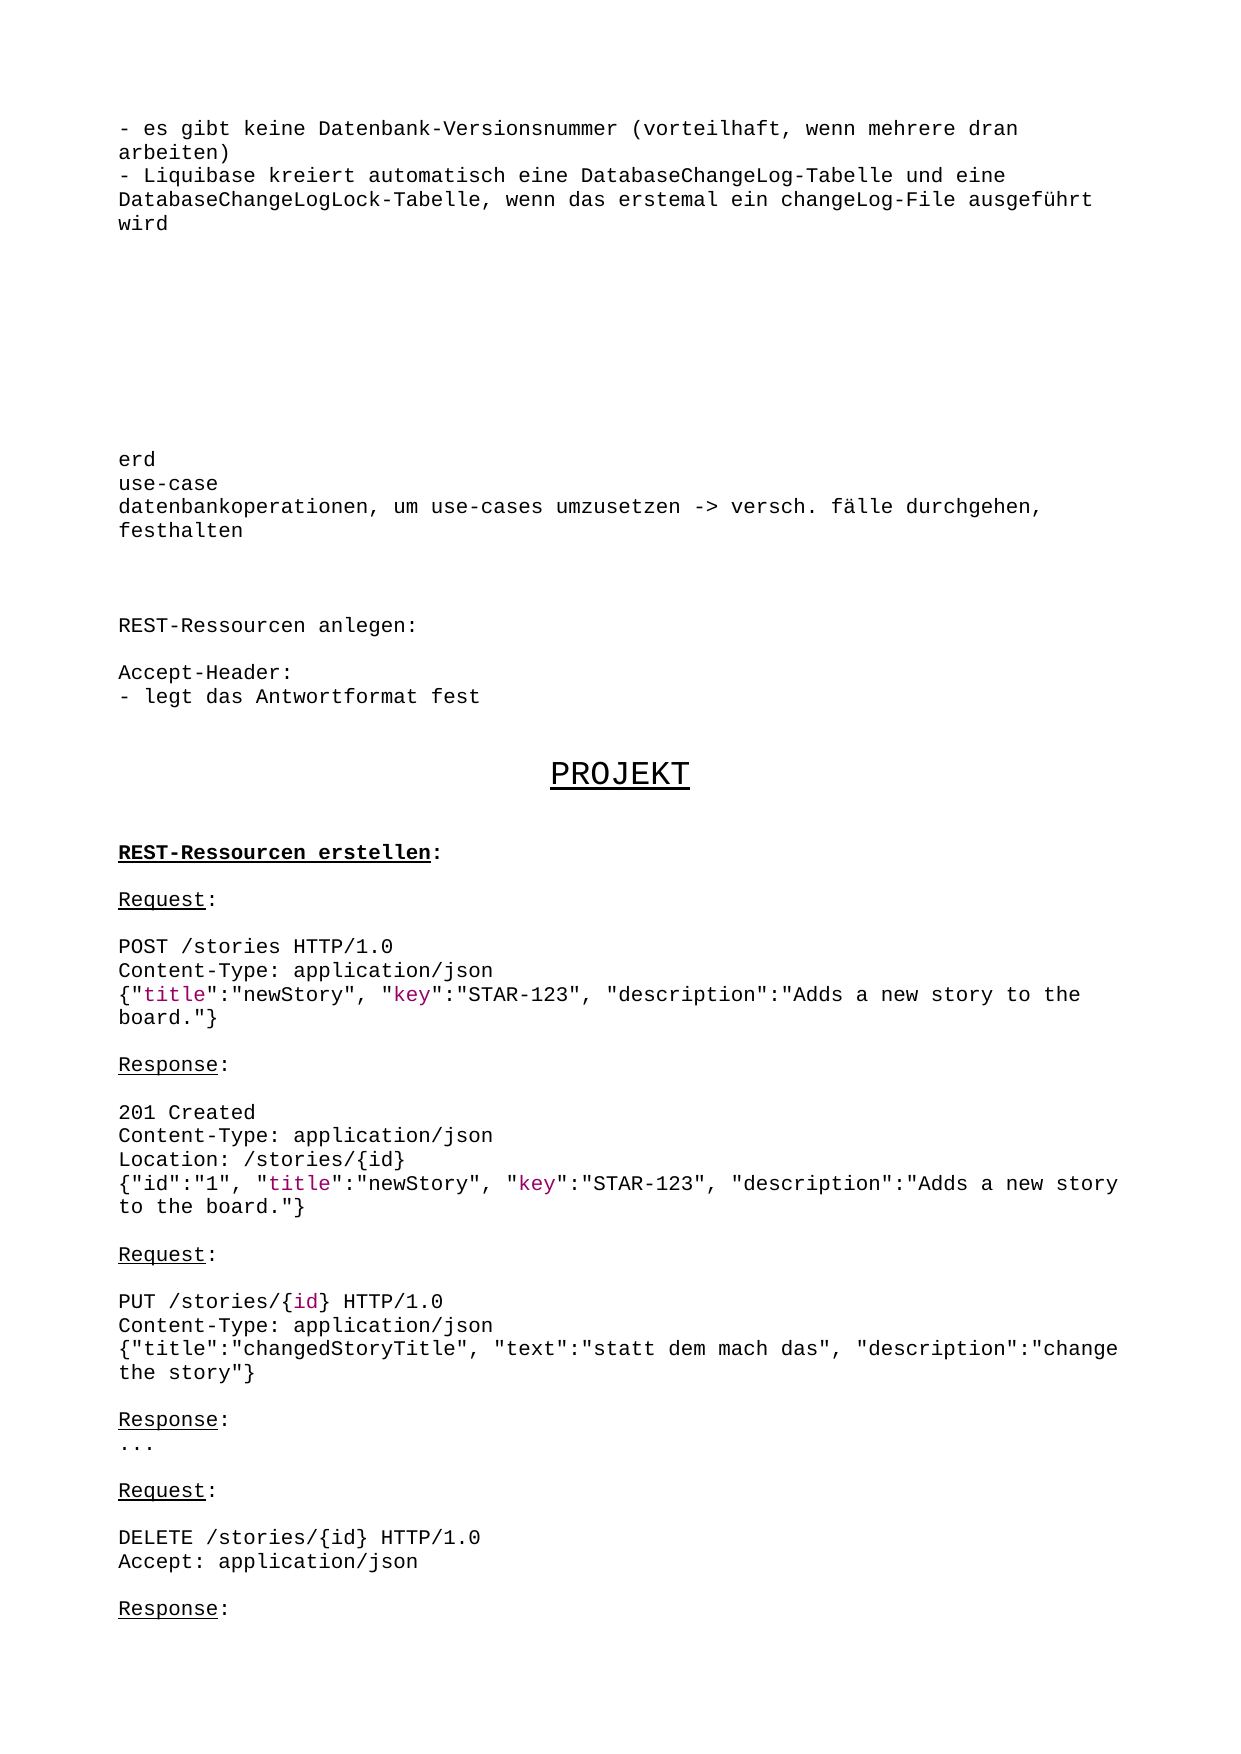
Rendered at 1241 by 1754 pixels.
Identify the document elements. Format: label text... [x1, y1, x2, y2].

text - legt das Antwortformat fest [118, 686, 1122, 709]
text Request: [118, 889, 1122, 913]
text Request: [118, 1244, 1122, 1267]
text erd [118, 449, 1122, 473]
text Response: [118, 1598, 1122, 1622]
text PROJEKT [118, 757, 1122, 794]
text Accept-Header: [118, 662, 1122, 686]
text POST /stories HTTP/1.0 [118, 936, 1122, 960]
text - es gibt keine Datenbank-Versionsnummer (vorteilhaft, wenn mehrere dran arbeiten) [118, 118, 1122, 165]
text PUT /stories/{id} HTTP/1.0 [118, 1291, 1122, 1314]
text use-case [118, 473, 1122, 496]
text DELETE /stories/{id} HTTP/1.0 [118, 1527, 1122, 1551]
text {"title":"changedStoryTitle", "text":"statt dem mach das", "description":"change the story"} [118, 1338, 1122, 1386]
text - Liquibase kreiert automatisch eine DatabaseChangeLog-Tabelle und eine DatabaseChangeLogLock-Tabelle, wenn das erstemal ein changeLog-File ausgeführt wird [118, 165, 1122, 236]
text Request: [118, 1480, 1122, 1504]
text {"title":"newStory", "key":"STAR-123", "description":"Adds a new story to the board."} [118, 983, 1122, 1031]
text Accept: application/json [118, 1551, 1122, 1575]
text Response: [118, 1409, 1122, 1433]
text REST-Ressourcen erstellen: [118, 842, 1122, 865]
text Location: /stories/{id} [118, 1149, 1122, 1173]
text datenbankoperationen, um use-cases umzusetzen -> versch. fälle durchgehen, festhalten [118, 496, 1122, 544]
text REST-Ressourcen anlegen: [118, 615, 1122, 638]
text Response: [118, 1054, 1122, 1078]
text Content-Type: application/json [118, 1314, 1122, 1338]
text ... [118, 1433, 1122, 1456]
text Content-Type: application/json [118, 1125, 1122, 1149]
text Content-Type: application/json [118, 960, 1122, 983]
text {"id":"1", "title":"newStory", "key":"STAR-123", "description":"Adds a new story to the board."} [118, 1173, 1122, 1220]
text 201 Created [118, 1102, 1122, 1125]
